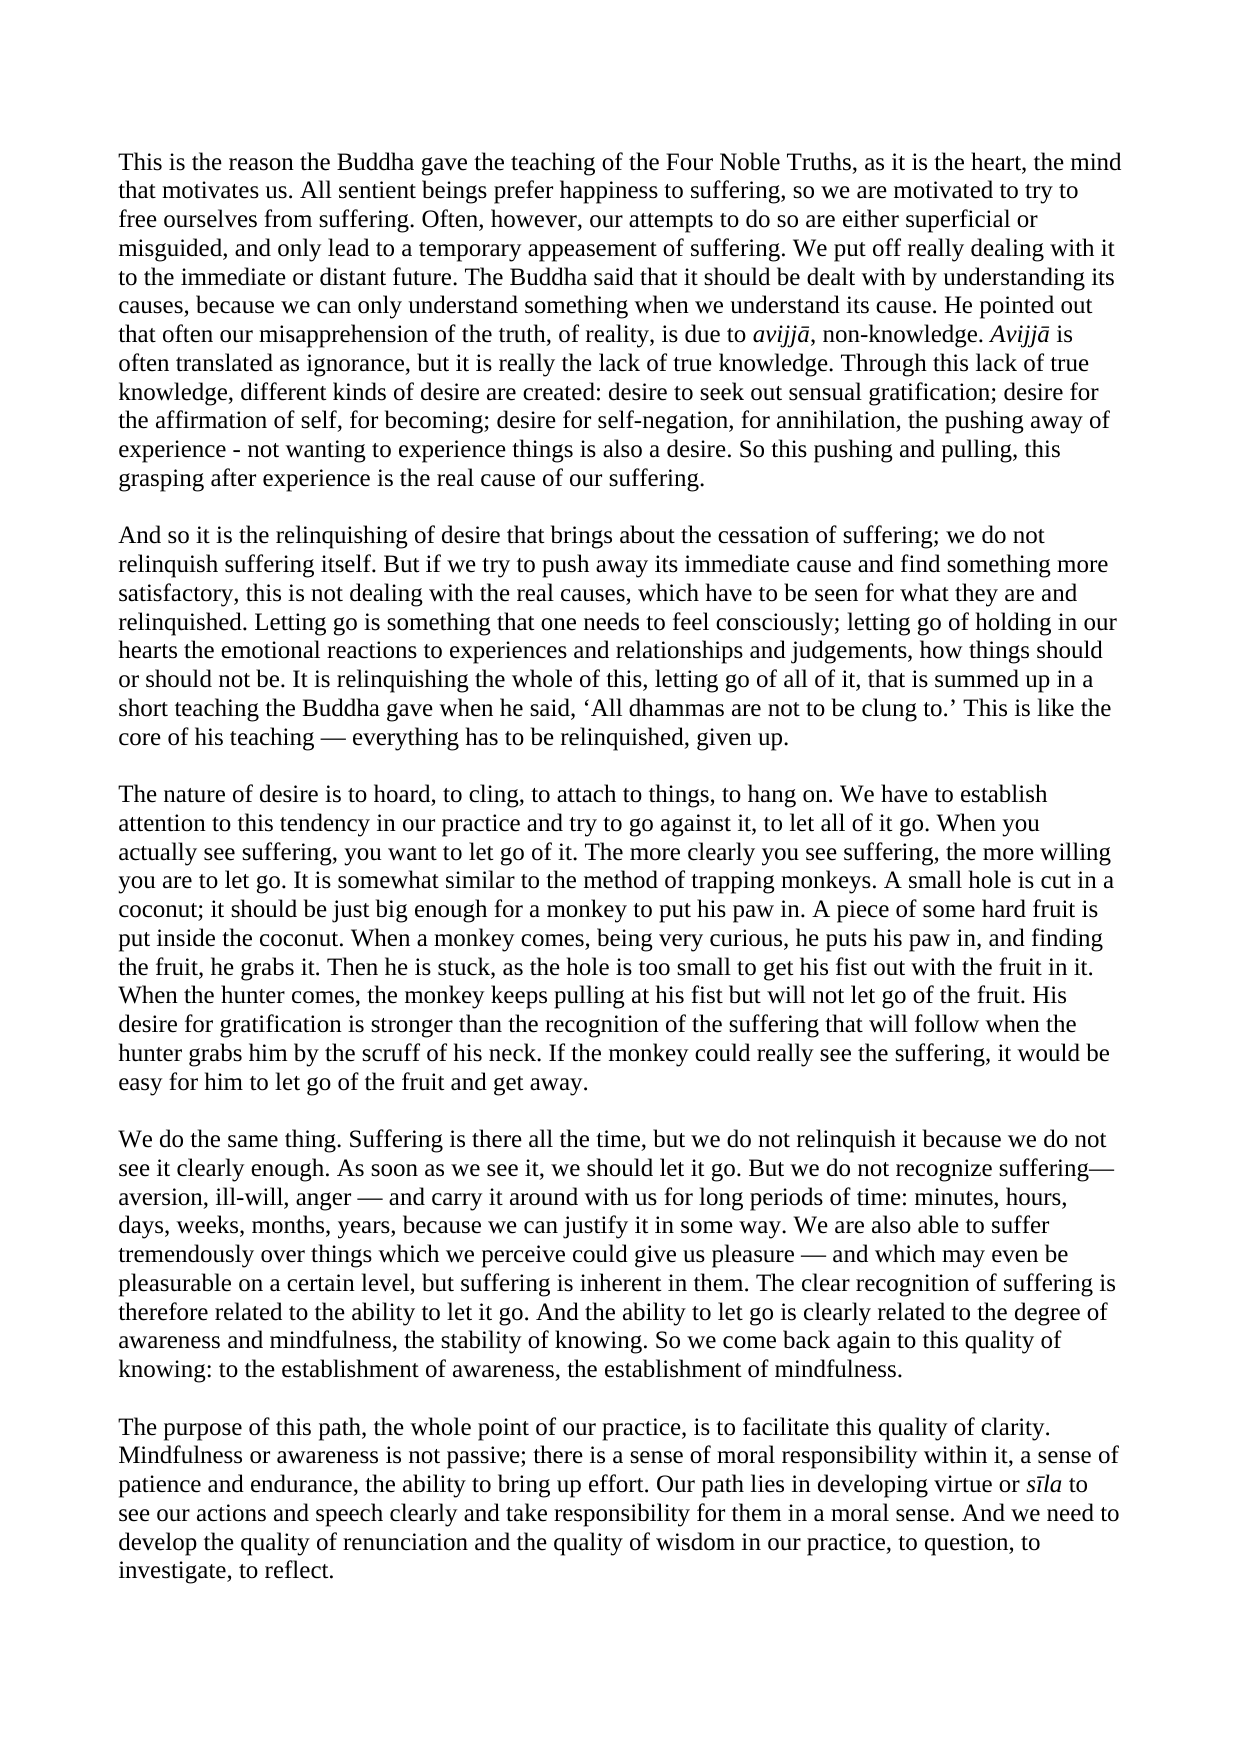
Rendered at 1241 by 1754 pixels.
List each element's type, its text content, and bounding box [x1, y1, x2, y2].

text We do the same thing. Suffering is there all the time, but we do not relinquish it because we do not see it clearly enough. As soon as we see it, we should let it go. But we do not recognize suffering—aversion, ill-will, anger — and carry it around with us for long periods of time: minutes, hours, days, weeks, months, years, because we can justify it in some way. We are also able to suffer tremendously over things which we perceive could give us pleasure — and which may even be pleasurable on a certain level, but suffering is inherent in them. The clear recognition of suffering is therefore related to the ability to let it go. And the ability to let go is clearly related to the degree of awareness and mindfulness, the stability of knowing. So we come back again to this quality of knowing: to the establishment of awareness, the establishment of mindfulness. [118, 1124, 1122, 1383]
text The nature of desire is to hoard, to cling, to attach to things, to hang on. We have to establish attention to this tendency in our practice and try to go against it, to let all of it go. When you actually see suffering, you want to let go of it. The more clearly you see suffering, the more willing you are to let go. It is somewhat similar to the method of trapping monkeys. A small hole is cut in a coconut; it should be just big enough for a monkey to put his paw in. A piece of some hard fruit is put inside the coconut. When a monkey comes, being very curious, he puts his paw in, and finding the fruit, he grabs it. Then he is stuck, as the hole is too small to get his fist out with the fruit in it. When the hunter comes, the monkey keeps pulling at his fist but will not let go of the fruit. His desire for gratification is stronger than the recognition of the suffering that will follow when the hunter grabs him by the scruff of his neck. If the monkey could really see the suffering, it would be easy for him to let go of the fruit and get away. [118, 779, 1122, 1096]
text This is the reason the Buddha gave the teaching of the Four Noble Truths, as it is the heart, the mind that motivates us. All sentient beings prefer happiness to suffering, so we are motivated to try to free ourselves from suffering. Often, however, our attempts to do so are either superficial or misguided, and only lead to a temporary appeasement of suffering. We put off really dealing with it to the immediate or distant future. The Buddha said that it should be dealt with by understanding its causes, because we can only understand something when we understand its cause. He pointed out that often our misapprehension of the truth, of reality, is due to avijjā, non-knowledge. Avijjā is often translated as ignorance, but it is really the lack of true knowledge. Through this lack of true knowledge, different kinds of desire are created: desire to seek out sensual gratification; desire for the affirmation of self, for becoming; desire for self-negation, for annihilation, the pushing away of experience - not wanting to experience things is also a desire. So this pushing and pulling, this grasping after experience is the real cause of our suffering. [118, 147, 1122, 492]
text And so it is the relinquishing of desire that brings about the cessation of suffering; we do not relinquish suffering itself. But if we try to push away its immediate cause and find something more satisfactory, this is not dealing with the real causes, which have to be seen for what they are and relinquished. Letting go is something that one needs to feel consciously; letting go of holding in our hearts the emotional reactions to experiences and relationships and judgements, how things should or should not be. It is relinquishing the whole of this, letting go of all of it, that is summed up in a short teaching the Buddha gave when he said, ‘All dhammas are not to be clung to.’ This is like the core of his teaching — everything has to be relinquished, given up. [118, 521, 1122, 751]
text The purpose of this path, the whole point of our practice, is to facilitate this quality of clarity. Mindfulness or awareness is not passive; there is a sense of moral responsibility within it, a sense of patience and endurance, the ability to bring up effort. Our path lies in developing virtue or sīla to see our actions and speech clearly and take responsibility for them in a moral sense. And we need to develop the quality of renunciation and the quality of wisdom in our practice, to question, to investigate, to reflect. [118, 1412, 1122, 1584]
